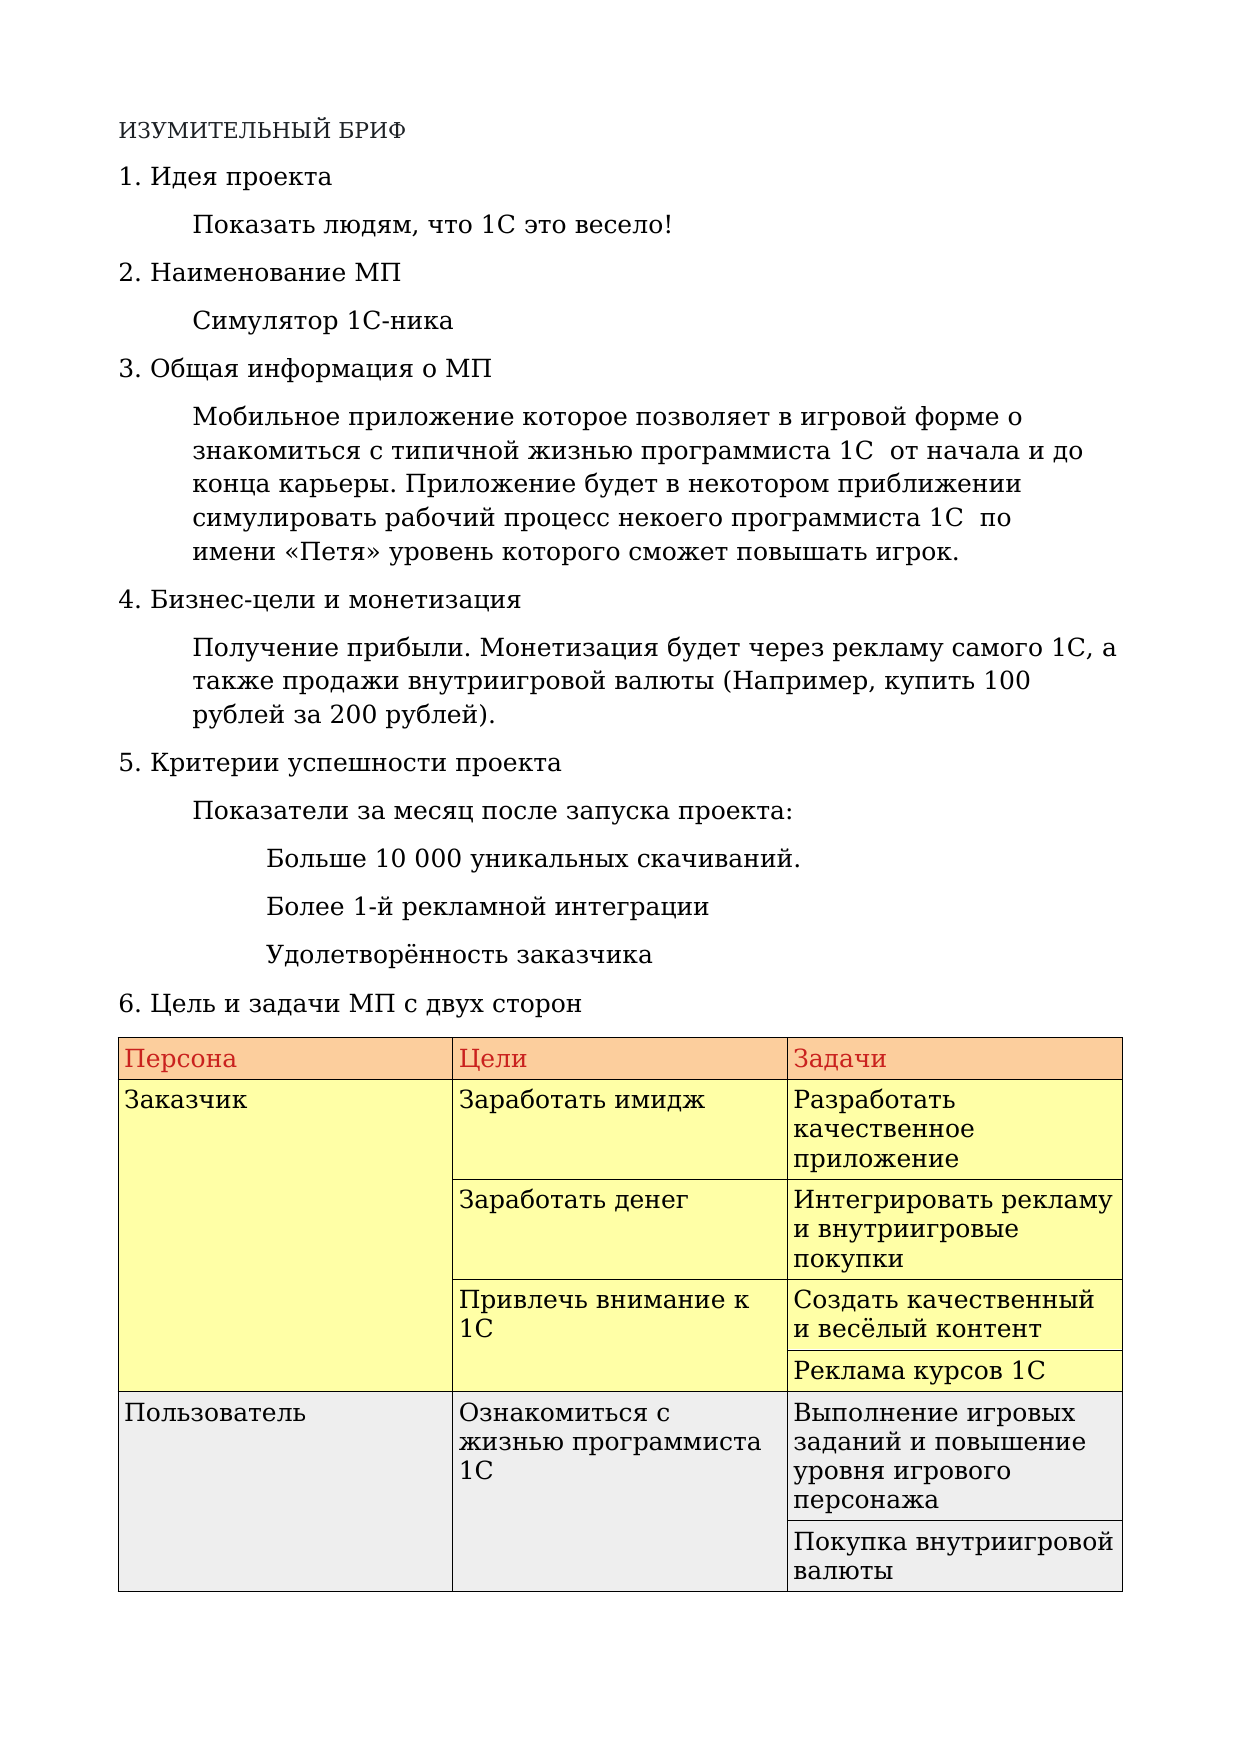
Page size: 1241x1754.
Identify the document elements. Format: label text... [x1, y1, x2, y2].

text Показатели за месяц после запуска проекта: [118, 796, 1122, 826]
text Показать людям, что 1С это весело! [118, 210, 1122, 239]
table_cell Пользователь [119, 1392, 452, 1591]
text 3. Общая информация о МП [118, 354, 1122, 384]
text Мобильное приложение которое позволяет в игровой форме о знакомиться с типичной жизнью программиста 1С от начала и до конца карьеры. Приложение будет в некотором приближении симулировать рабочий процесс некоего программиста 1С по имени «Петя» уровень которого сможет повышать игрок. [118, 403, 1122, 566]
table_cell Покупка внутриигровой валюты [788, 1521, 1122, 1591]
text Получение прибыли. Монетизация будет через рекламу самого 1С, а также продажи внутриигровой валюты (Например, купить 100 рублей за 200 рублей). [118, 633, 1122, 729]
text Симулятор 1С-ника [118, 306, 1122, 336]
text 4. Бизнес-цели и монетизация [118, 585, 1122, 614]
table_header Цели [453, 1038, 787, 1079]
table_cell Заработать имидж [453, 1080, 787, 1179]
table_cell Заказчик [119, 1080, 452, 1391]
text 2. Наименование МП [118, 258, 1122, 287]
text Больше 10 000 уникальных скачиваний. [118, 844, 1122, 874]
table_header Задачи [788, 1038, 1122, 1079]
text Более 1-й рекламной интеграции [118, 893, 1122, 922]
text Удолетворённость заказчика [118, 941, 1122, 970]
table_header Персона [119, 1038, 452, 1079]
table_cell Ознакомиться с жизнью программиста 1С [453, 1392, 787, 1591]
table_cell Реклама курсов 1С [788, 1351, 1122, 1391]
table_cell Разработать качественное приложение [788, 1080, 1122, 1179]
table_cell Интегрировать рекламу и внутриигровые покупки [788, 1180, 1122, 1279]
table_cell Создать качественный и весёлый контент [788, 1280, 1122, 1349]
table_cell Привлечь внимание к 1С [453, 1280, 787, 1391]
text 6. Цель и задачи МП с двух сторон [118, 989, 1122, 1018]
table_cell Выполнение игровых заданий и повышение уровня игрового персонажа [788, 1392, 1122, 1520]
text ИЗУМИТЕЛЬНЫЙ БРИФ [118, 118, 1122, 144]
table_cell Заработать денег [453, 1180, 787, 1279]
text 5. Критерии успешности проекта [118, 748, 1122, 777]
text 1. Идея проекта [118, 162, 1122, 191]
